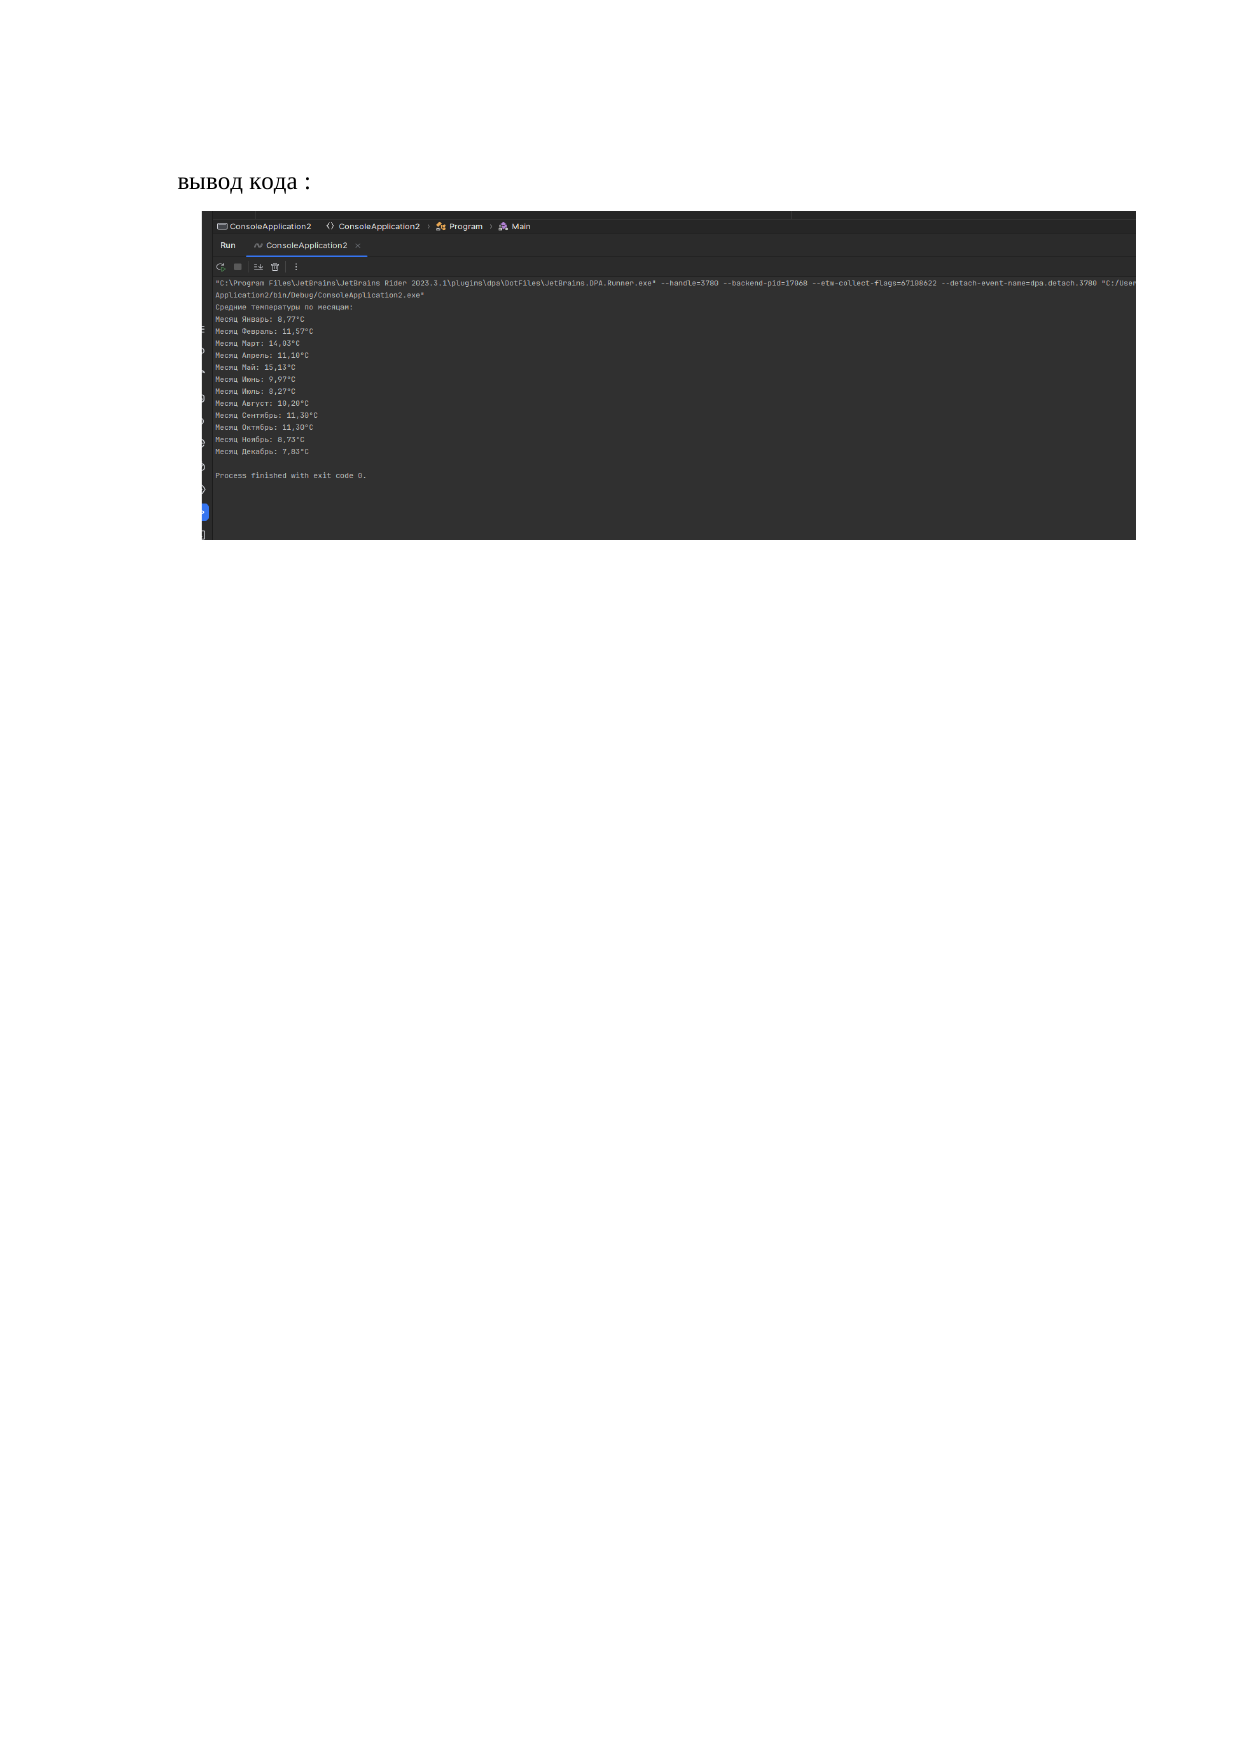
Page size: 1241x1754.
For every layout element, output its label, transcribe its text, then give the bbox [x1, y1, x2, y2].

picture [201, 211, 1136, 540]
text вывод кода : [177, 166, 1152, 194]
